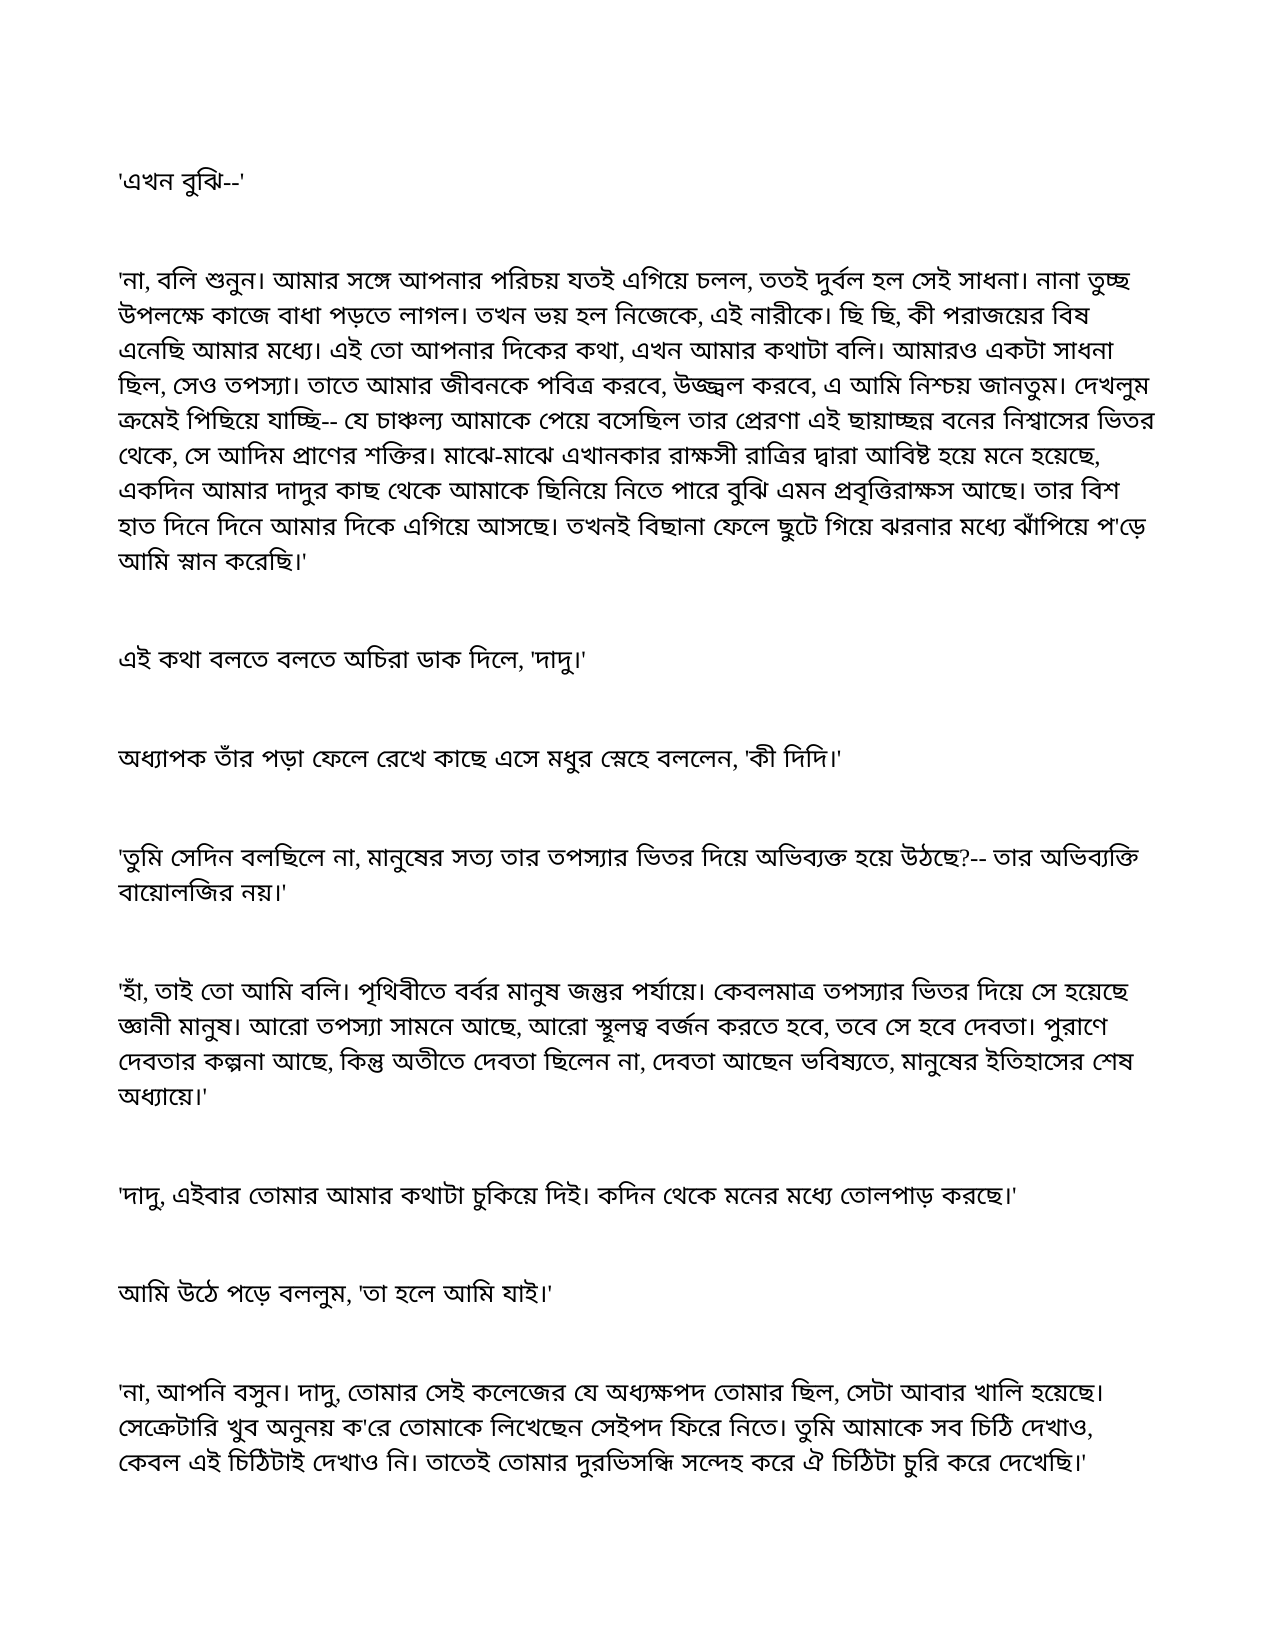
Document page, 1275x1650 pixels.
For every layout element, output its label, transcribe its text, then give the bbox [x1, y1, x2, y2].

text 'এখন বুঝি--' [118, 167, 202, 196]
text 'না, আপনি বসুন। দাদু, তোমার সেই কলেজের যে অধ্যক্ষপদ তোমার ছিল, সেটা আবার খালি হয়েছে। সেক্রেটারি খুব অনুনয় ক'রে তোমাকে লিখেছেন সেইপদ ফিরে নিতে। তুমি আমাকে সব চিঠি দেখাও, কেবল এই চিঠিটাই দেখাও নি। তাতেই তোমার দুরভিসন্ধি সন্দেহ করে ঐ চিঠিটা চুরি করে দেখেছি।' [118, 1378, 1157, 1478]
text 'হাঁ, তাই তো আমি বলি। পৃথিবীতে বর্বর মানুষ জন্তুর পর্যায়ে। কেবলমাত্র তপস্যার ভিতর দিয়ে সে হয়েছে জ্ঞানী মানুষ। আরো তপস্যা সামনে আছে, আরো স্থূলত্ব বর্জন করতে হবে, তবে সে হবে দেবতা। পুরাণে দেবতার কল্পনা আছে, কিন্তু অতীতে দেবতা ছিলেন না, দেবতা আছেন ভবিষ্যতে, মানুষের ইতিহাসের শেষ অধ্যায়ে।' [118, 977, 1157, 1111]
text 'দাদু, এইবার তোমার আমার কথাটা চুকিয়ে দিই। কদিন থেকে মনের মধ্যে তোলপাড় করছে।' [476, 1181, 1157, 1210]
text 'না, বলি শুনুন। আমার সঙ্গে আপনার পরিচয় যতই এগিয়ে চলল, ততই দুর্বল হল সেই সাধনা। নানা তুচ্ছ উপলক্ষে কাজে বাধা পড়তে লাগল। তখন ভয় হল নিজেকে, এই নারীকে। ছি ছি, কী পরাজয়ের বিষ এনেছি আমার মধ্যে। এই তো আপনার দিকের কথা, এখন আমার কথাটা বলি। আমারও একটা সাধনা ছিল, সেও তপস্যা। তাতে আমার জীবনকে পবিত্র করবে, উজ্জ্বল করবে, এ আমি নিশ্চয় জানতুম। দেখলুম ক্রমেই পিছিয়ে যাচ্ছি-- যে চাঞ্চল্য আমাকে পেয়ে বসেছিল তার প্রেরণা এই ছায়াচ্ছন্ন বনের নিশ্বাসের ভিতর থেকে, সে আদিম প্রাণের শক্তির। মাঝে-মাঝে এখানকার রাক্ষসী রাত্রির দ্বারা আবিষ্ট হয়ে মনে হয়েছে, একদিন আমার দাদুর কাছ থেকে আমাকে ছিনিয়ে নিতে পারে বুঝি এমন প্রবৃত্তিরাক্ষস আছে। তার বিশ হাত দিনে দিনে আমার দিকে এগিয়ে আসছে। তখনই বিছানা ফেলে ছুটে গিয়ে ঝরনার মধ্যে ঝাঁপিয়ে প'ড়ে আমি স্নান করেছি।' [118, 266, 1157, 576]
text 'দাদু, এইবার তোমার আমার কথাটা চুকিয়ে দিই। কদিন থেকে মনের মধ্যে তোলপাড় করছে।' [118, 1181, 491, 1210]
text অধ্যাপক তাঁর পড়া ফেলে রেখে কাছে এসে মধুর স্নেহে বললেন, 'কী দিদি।' [118, 744, 1157, 773]
text 'তুমি সেদিন বলছিলে না, মানুষের সত্য তার তপস্যার ভিতর দিয়ে অভিব্যক্ত হয়ে উঠছে?-- তার অভিব্যক্তি বায়োলজির নয়।' [118, 843, 1157, 907]
text এই কথা বলতে বলতে অচিরা ডাক দিলে, 'দাদু।' [118, 645, 1157, 675]
text আমি উঠে পড়ে বললুম, 'তা হলে আমি যাই।' [118, 1279, 1157, 1309]
text 'এখন বুঝি--' [194, 167, 1157, 196]
